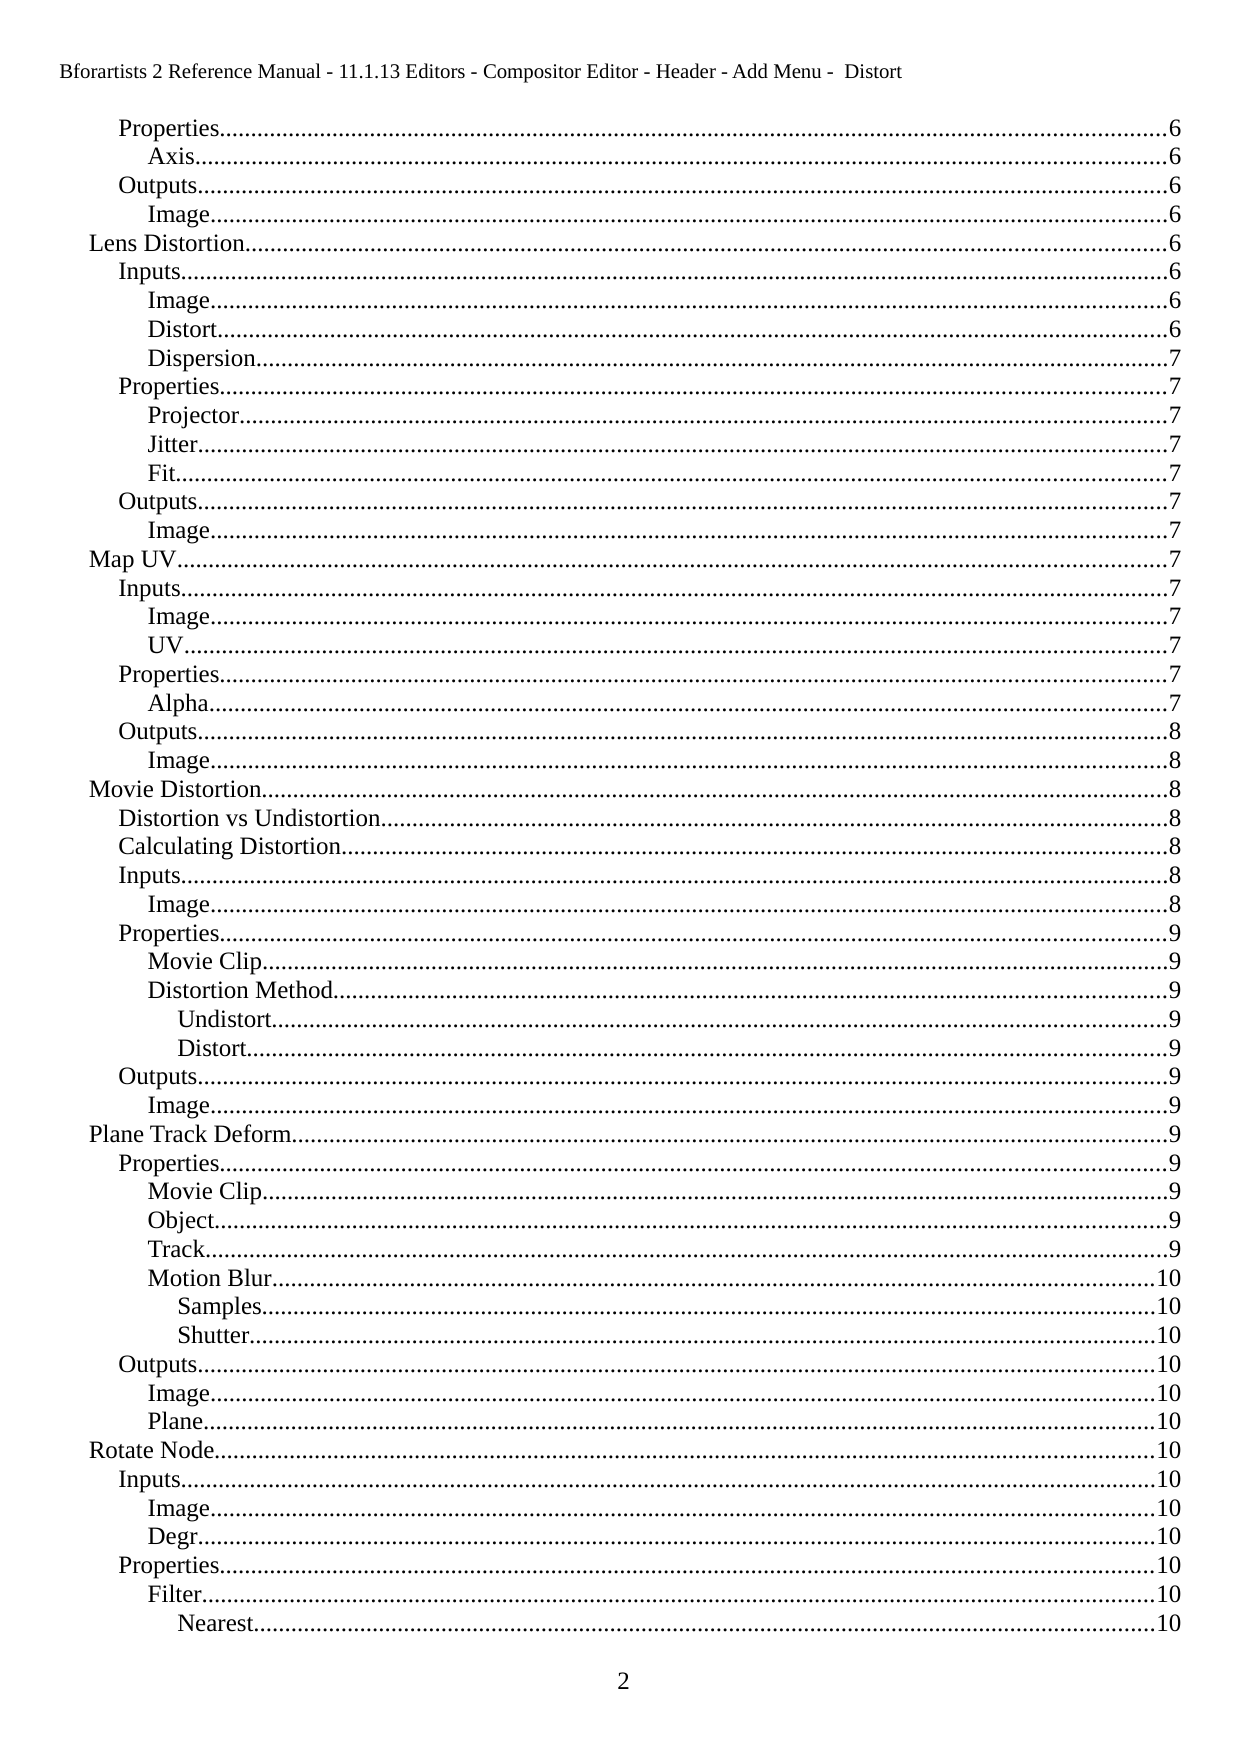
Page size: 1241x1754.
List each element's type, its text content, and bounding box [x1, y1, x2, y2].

text Fit 7 [147, 458, 1181, 486]
text Image 8 [147, 889, 1181, 918]
text Inputs 8 [118, 860, 1181, 889]
text Calculating Distortion 8 [118, 831, 1181, 860]
text Track 9 [147, 1234, 1181, 1263]
text Inputs 6 [118, 256, 1181, 285]
text Image 6 [147, 285, 1181, 314]
text Lens Distortion 6 [88, 228, 1181, 256]
text Image 7 [147, 515, 1181, 544]
text Distort 6 [147, 314, 1181, 343]
text Rotate Node 10 [88, 1435, 1181, 1464]
text Movie Clip 9 [147, 1176, 1181, 1205]
text Dispersion 7 [147, 343, 1181, 371]
text Degr 10 [147, 1521, 1181, 1550]
text Image 8 [147, 745, 1181, 774]
text Undistort 9 [177, 1004, 1181, 1033]
text Image 7 [147, 601, 1181, 630]
text Filter 10 [147, 1579, 1181, 1608]
text Nearest 10 [177, 1608, 1181, 1636]
text Outputs 9 [118, 1061, 1181, 1090]
text Plane 10 [147, 1406, 1181, 1435]
text Alpha 7 [147, 688, 1181, 716]
text Inputs 7 [118, 573, 1181, 601]
text Projector 7 [147, 400, 1181, 429]
text Properties 9 [118, 1148, 1181, 1176]
text Samples 10 [177, 1291, 1181, 1320]
text Outputs 7 [118, 486, 1181, 515]
text Properties 7 [118, 659, 1181, 688]
text Image 6 [147, 199, 1181, 228]
text Jitter 7 [147, 429, 1181, 458]
text Image 10 [147, 1493, 1181, 1521]
text Outputs 6 [118, 170, 1181, 199]
text Properties 7 [118, 371, 1181, 400]
text Axis 6 [147, 141, 1181, 170]
text Plane Track Deform 9 [88, 1119, 1181, 1148]
text Motion Blur 10 [147, 1263, 1181, 1291]
text UV 7 [147, 630, 1181, 659]
text Map UV 7 [88, 544, 1181, 573]
text Properties 9 [118, 918, 1181, 946]
text Inputs 10 [118, 1464, 1181, 1493]
text Distortion Method 9 [147, 975, 1181, 1004]
text Distortion vs Undistortion 8 [118, 803, 1181, 831]
text Distort 9 [177, 1033, 1181, 1061]
text Image 10 [147, 1378, 1181, 1406]
text Outputs 8 [118, 716, 1181, 745]
text Movie Clip 9 [147, 946, 1181, 975]
text Shutter 10 [177, 1320, 1181, 1349]
text Image 9 [147, 1090, 1181, 1119]
text Properties 10 [118, 1550, 1181, 1579]
text Properties 6 [118, 113, 1181, 141]
text Movie Distortion 8 [88, 774, 1181, 803]
text Outputs 10 [118, 1349, 1181, 1378]
text Object 9 [147, 1205, 1181, 1234]
